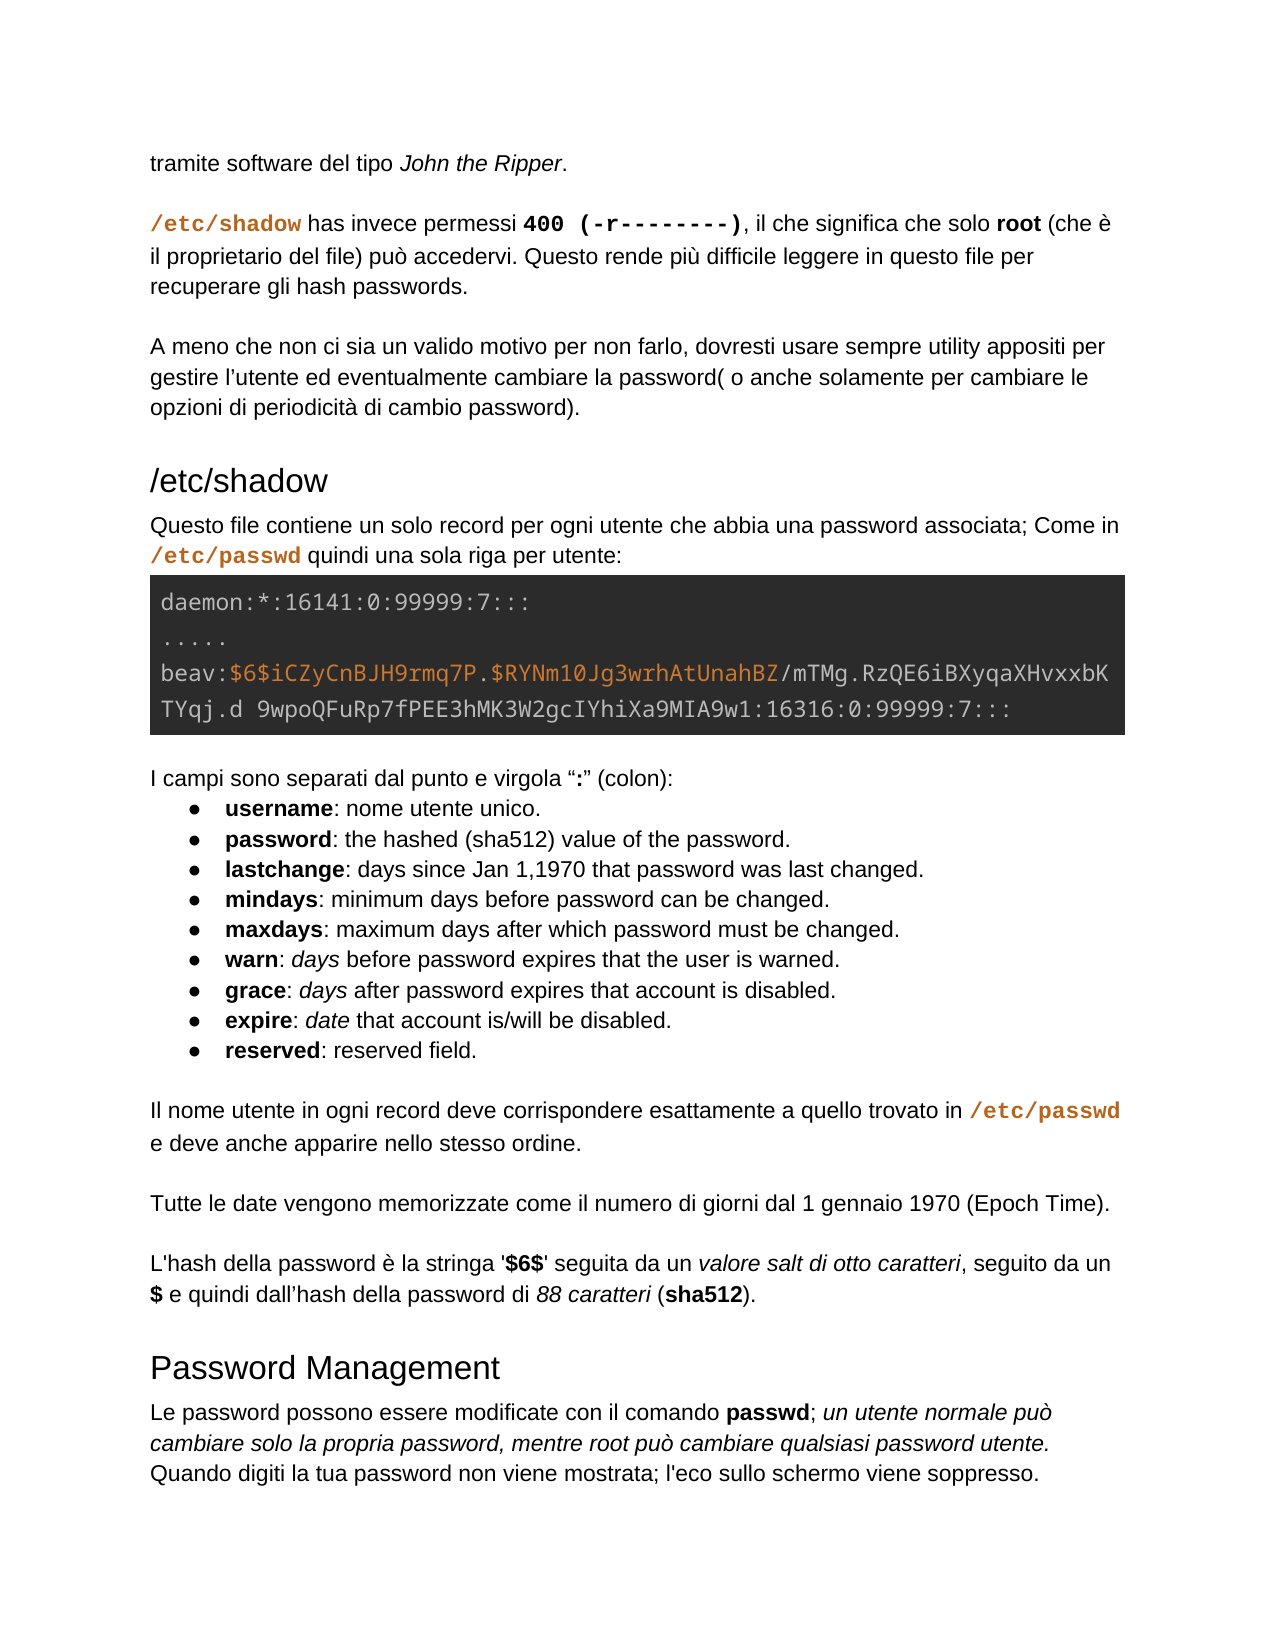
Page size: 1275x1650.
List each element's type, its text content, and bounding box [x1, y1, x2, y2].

text Tutte le date vengono memorizzate come il numero di giorni dal 1 gennaio 1970 (Epoch Time). [150, 1190, 1125, 1216]
text /etc/shadow has invece permessi 400 (-r--------), il che significa che solo root (che è il proprietario del file) può accedervi. Questo rende più difficile leggere in questo file per recuperare gli hash passwords. [150, 210, 1125, 299]
table_header daemon:*:16141:0:99999:7::: ..... beav:$6$iCZyCnBJH9rmq7P.$RYNm10Jg3wrhAtUnahBZ/mTMg.RzQE6iBXyqaXHvxxbKTYqj.d 9wpoQFuRp7fPEE3hMK3W2gcIYhiXa9MIA9w1:16316:0:99999:7::: [150, 575, 1125, 735]
text Le password possono essere modificate con il comando passwd; un utente normale può cambiare solo la propria password, mentre root può cambiare qualsiasi password utente. Quando digiti la tua password non viene mostrata; l'eco sullo schermo viene soppresso. [150, 1399, 1125, 1486]
list expire: date that account is/will be disabled. [187, 1007, 1125, 1033]
list reserved: reserved field. [187, 1037, 1125, 1063]
list warn: days before password expires that the user is warned. [187, 946, 1125, 973]
text tramite software del tipo John the Ripper. [150, 150, 1125, 176]
list username: nome utente unico. [187, 795, 1125, 822]
list maxdays: maximum days after which password must be changed. [187, 916, 1125, 942]
text L'hash della password è la stringa '$6$' seguita da un valore salt di otto caratteri, seguito da un $ e quindi dall’hash della password di 88 caratteri (sha512). [150, 1250, 1125, 1307]
list grace: days after password expires that account is disabled. [187, 977, 1125, 1003]
list password: the hashed (sha512) value of the password. [187, 826, 1125, 852]
subtitle /etc/shadow [150, 461, 1125, 500]
text Il nome utente in ogni record deve corrispondere esattamente a quello trovato in /etc/passwd e deve anche apparire nello stesso ordine. [150, 1097, 1125, 1156]
text Questo file contiene un solo record per ogni utente che abbia una password associata; Come in /etc/passwd quindi una sola riga per utente: [150, 512, 1125, 571]
list mindays: minimum days before password can be changed. [187, 886, 1125, 912]
text I campi sono separati dal punto e virgola “:” (colon): [150, 765, 1125, 791]
list lastchange: days since Jan 1,1970 that password was last changed. [187, 856, 1125, 882]
text A meno che non ci sia un valido motivo per non farlo, dovresti usare sempre utility appositi per gestire l’utente ed eventualmente cambiare la password( o anche solamente per cambiare le opzioni di periodicità di cambio password). [150, 333, 1125, 420]
subtitle Password Management [150, 1348, 1125, 1387]
